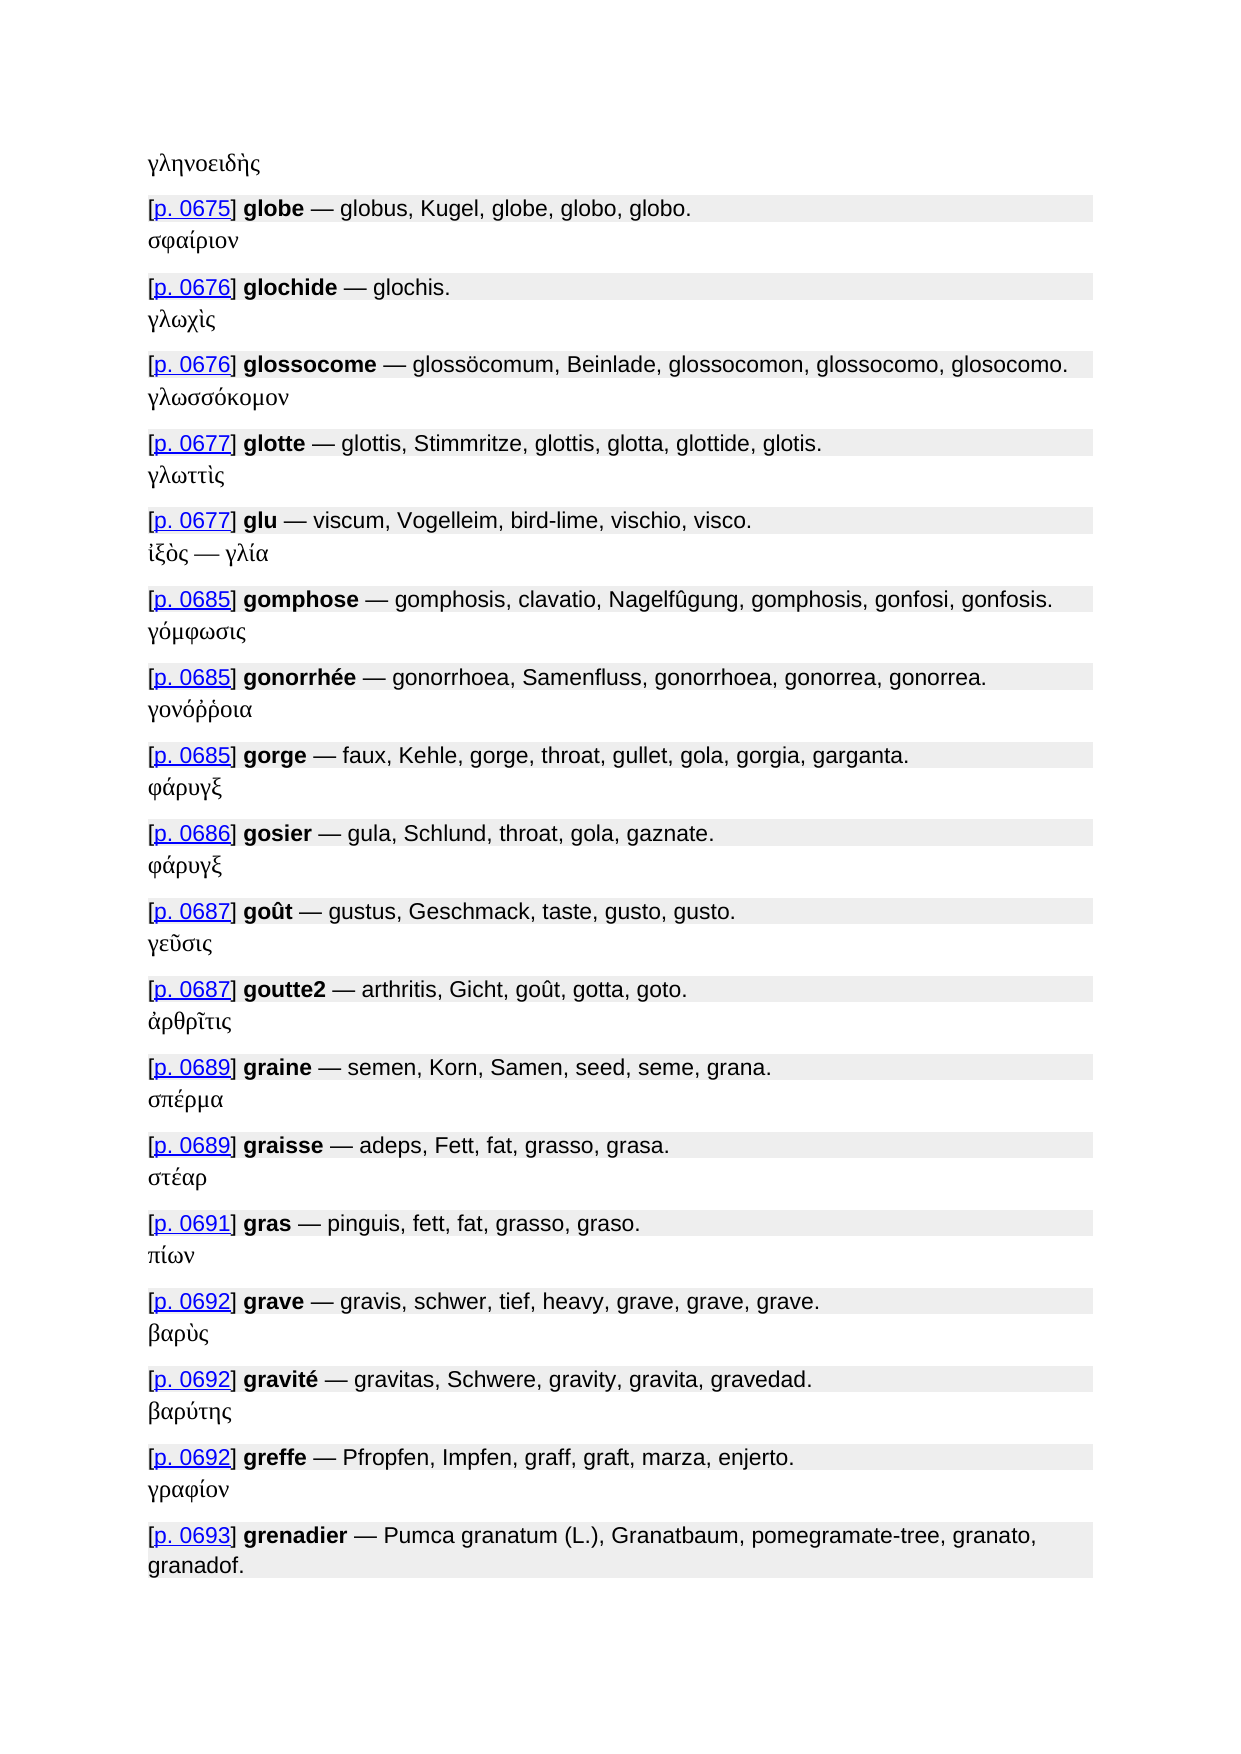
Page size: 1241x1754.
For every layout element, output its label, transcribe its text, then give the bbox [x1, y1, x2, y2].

text γληνοειδὴς [148, 148, 1093, 176]
text ἰξὸς — γλία [148, 538, 1093, 566]
text [p. 0689] graisse — adeps, Fett, fat, grasso, grasa. [148, 1132, 1093, 1158]
text [p. 0687] goutte2 — arthritis, Gicht, goût, gotta, goto. [148, 976, 1093, 1002]
text φάρυγξ [148, 850, 1093, 878]
text γεῦσις [148, 928, 1093, 957]
text [p. 0677] glu — viscum, Vogelleim, bird-lime, vischio, visco. [148, 507, 1093, 534]
text φάρυγξ [148, 772, 1093, 801]
text [p. 0676] glossocome — glossöcomum, Beinlade, glossocomon, glossocomo, glosocomo. [148, 351, 1093, 378]
text [p. 0687] goût — gustus, Geschmack, taste, gusto, gusto. [148, 898, 1093, 924]
text [p. 0686] gosier — gula, Schlund, throat, gola, gaznate. [148, 819, 1093, 846]
text σπέρμα [148, 1084, 1093, 1113]
text γλωττὶς [148, 460, 1093, 488]
text [p. 0685] gonorrhée — gonorrhoea, Samenfluss, gonorrhoea, gonorrea, gonorrea. [148, 663, 1093, 690]
text πίων [148, 1240, 1093, 1269]
text [p. 0693] grenadier — Pumca granatum (L.), Granatbaum, pomegramate-tree, granato, granadof. [148, 1522, 1093, 1578]
text [p. 0691] gras — pinguis, fett, fat, grasso, graso. [148, 1210, 1093, 1236]
text γονόῤῥοια [148, 694, 1093, 722]
text βαρὺς [148, 1318, 1093, 1347]
text [p. 0692] greffe — Pfropfen, Impfen, graff, graft, marza, enjerto. [148, 1444, 1093, 1470]
text [p. 0685] gorge — faux, Kehle, gorge, throat, gullet, gola, gorgia, garganta. [148, 742, 1093, 768]
text γλωχὶς [148, 304, 1093, 332]
text [p. 0676] glochide — glochis. [148, 273, 1093, 300]
text στέαρ [148, 1162, 1093, 1191]
text γόμφωσις [148, 616, 1093, 644]
text [p. 0677] glotte — glottis, Stimmritze, glottis, glotta, glottide, glotis. [148, 429, 1093, 456]
text βαρύτης [148, 1396, 1093, 1425]
text γλωσσόκομον [148, 382, 1093, 410]
text γραφίον [148, 1474, 1093, 1503]
text [p. 0689] graine — semen, Korn, Samen, seed, seme, grana. [148, 1054, 1093, 1080]
text [p. 0692] grave — gravis, schwer, tief, heavy, grave, grave, grave. [148, 1288, 1093, 1314]
text [p. 0692] gravité — gravitas, Schwere, gravity, gravita, gravedad. [148, 1366, 1093, 1392]
text ἀρθρῖτις [148, 1006, 1093, 1034]
text [p. 0675] globe — globus, Kugel, globe, globo, globo. [148, 195, 1093, 222]
text [p. 0685] gomphose — gomphosis, clavatio, Nagelfûgung, gomphosis, gonfosi, gonfosis. [148, 586, 1093, 612]
text σφαίριον [148, 226, 1093, 254]
